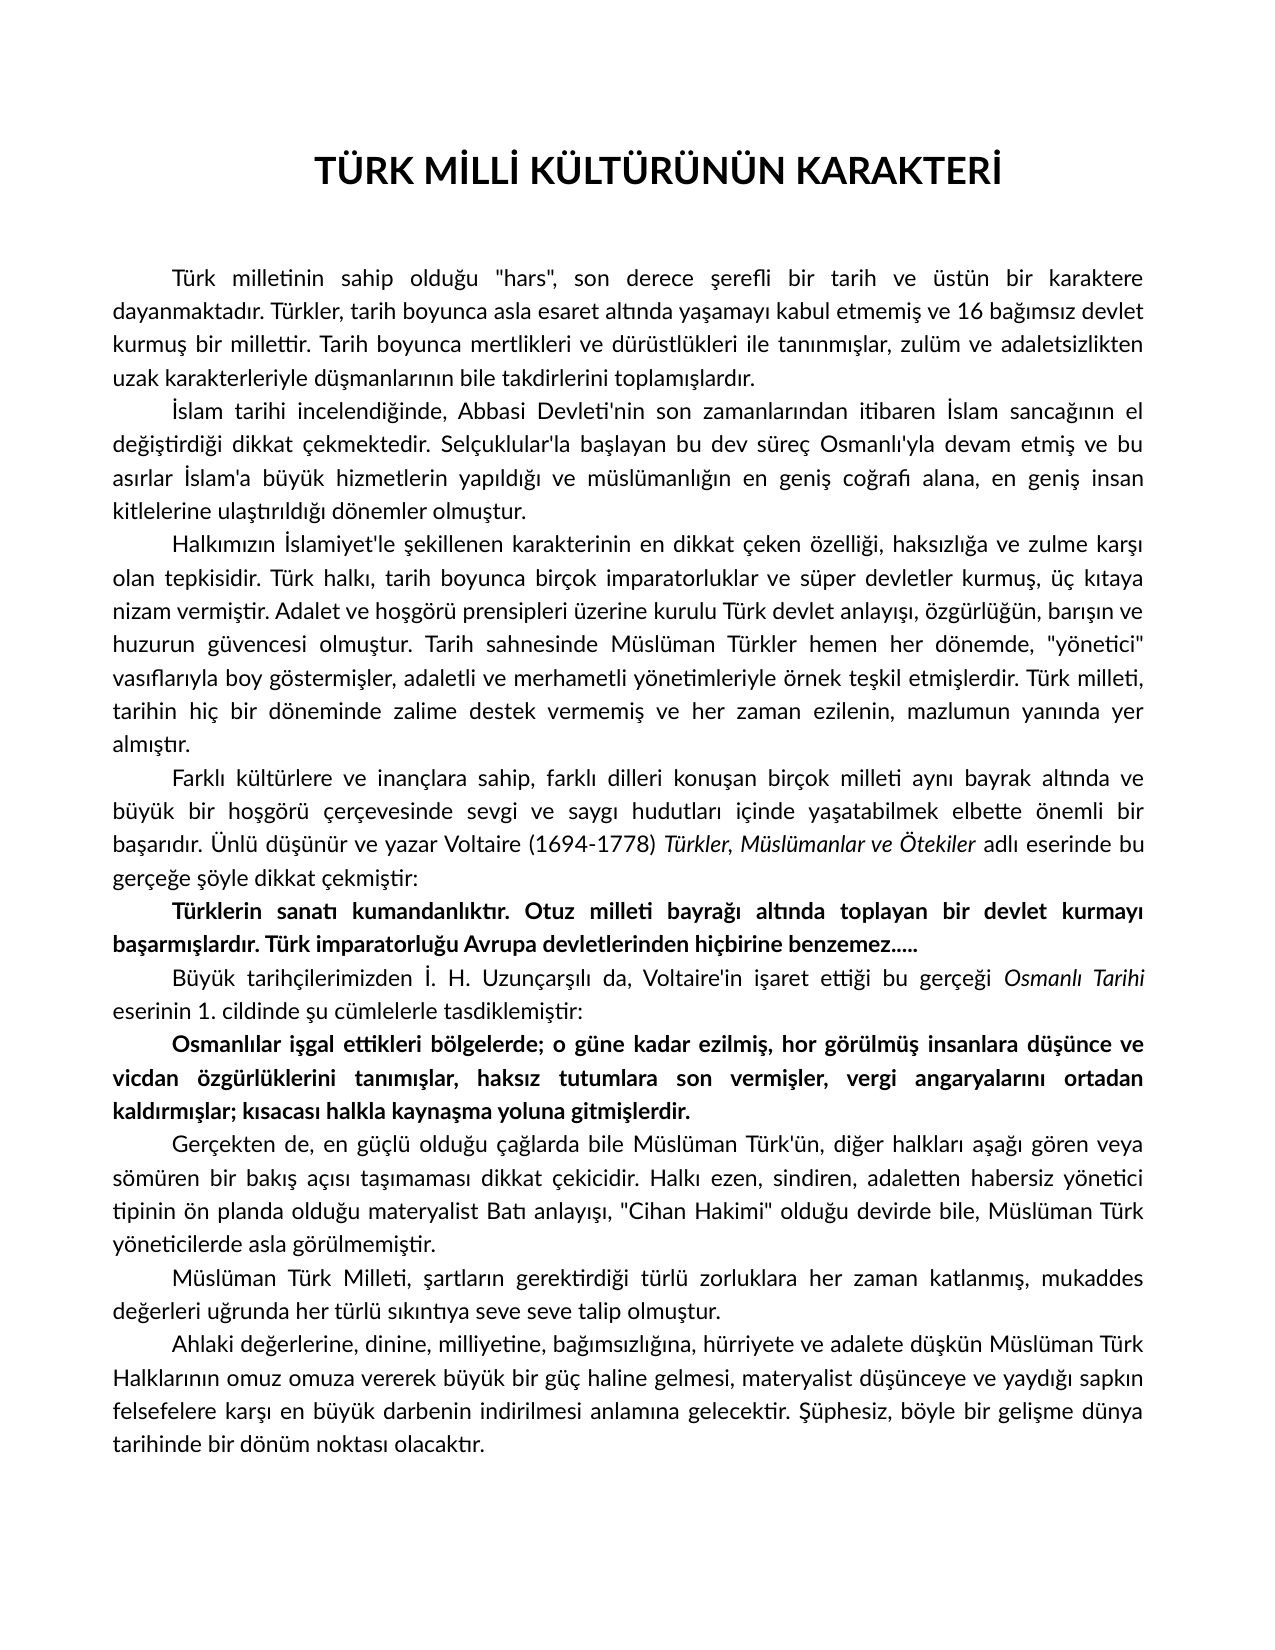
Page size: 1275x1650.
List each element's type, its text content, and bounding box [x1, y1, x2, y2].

text İslam tarihi incelendiğinde, Abbasi Devleti'nin son zamanlarından itibaren İslam sancağının el değiştirdiği dikkat çekmektedir. Selçuklular'la başlayan bu dev süreç Osmanlı'yla devam etmiş ve bu asırlar İslam'a büyük hizmetlerin yapıldığı ve müslümanlığın en geniş coğrafi alana, en geniş insan kitlelerine ulaştırıldığı dönemler olmuştur. [112, 393, 1145, 526]
text Gerçekten de, en güçlü olduğu çağlarda bile Müslüman Türk'ün, diğer halkları aşağı gören veya sömüren bir bakış açısı taşımaması dikkat çekicidir. Halkı ezen, sindiren, adaletten habersiz yönetici tipinin ön planda olduğu materyalist Batı anlayışı, "Cihan Hakimi" olduğu devirde bile, Müslüman Türk yöneticilerde asla görülmemiştir. [112, 1126, 1145, 1259]
text Türk milletinin sahip olduğu "hars", son derece şerefli bir tarih ve üstün bir karaktere dayanmaktadır. Türkler, tarih boyunca asla esaret altında yaşamayı kabul etmemiş ve 16 bağımsız devlet kurmuş bir millettir. Tarih boyunca mertlikleri ve dürüstlükleri ile tanınmışlar, zulüm ve adaletsizlikten uzak karakterleriyle düşmanlarının bile takdirlerini toplamışlardır. [112, 259, 1145, 393]
text Osmanlılar işgal ettikleri bölgelerde; o güne kadar ezilmiş, hor görülmüş insanlara düşünce ve vicdan özgürlüklerini tanımışlar, haksız tutumlara son vermişler, vergi angaryalarını ortadan kaldırmışlar; kısacası halkla kaynaşma yoluna gitmişlerdir. [112, 1026, 1145, 1126]
text Farklı kültürlere ve inançlara sahip, farklı dilleri konuşan birçok milleti aynı bayrak altında ve büyük bir hoşgörü çerçevesinde sevgi ve saygı hudutları içinde yaşatabilmek elbette önemli bir başarıdır. Ünlü düşünür ve yazar Voltaire (1694-1778) Türkler, Müslümanlar ve Ötekiler adlı eserinde bu gerçeğe şöyle dikkat çekmiştir: [112, 759, 1145, 893]
text Büyük tarihçilerimizden İ. H. Uzunçarşılı da, Voltaire'in işaret ettiği bu gerçeği Osmanlı Tarihi eserinin 1. cildinde şu cümlelerle tasdiklemiştir: [112, 959, 1145, 1026]
text Türk Mİllİ Kültürünün Karakterİ [112, 148, 1145, 193]
text Halkımızın İslamiyet'le şekillenen karakterinin en dikkat çeken özelliği, haksızlığa ve zulme karşı olan tepkisidir. Türk halkı, tarih boyunca birçok imparatorluklar ve süper devletler kurmuş, üç kıtaya nizam vermiştir. Adalet ve hoşgörü prensipleri üzerine kurulu Türk devlet anlayışı, özgürlüğün, barışın ve huzurun güvencesi olmuştur. Tarih sahnesinde Müslüman Türkler hemen her dönemde, "yönetici" vasıflarıyla boy göstermişler, adaletli ve merhametli yönetimleriyle örnek teşkil etmişlerdir. Türk milleti, tarihin hiç bir döneminde zalime destek vermemiş ve her zaman ezilenin, mazlumun yanında yer almıştır. [112, 526, 1145, 759]
text Müslüman Türk Milleti, şartların gerektirdiği türlü zorluklara her zaman katlanmış, mukaddes değerleri uğrunda her türlü sıkıntıya seve seve talip olmuştur. [112, 1259, 1145, 1326]
text Türklerin sanatı kumandanlıktır. Otuz milleti bayrağı altında toplayan bir devlet kurmayı başarmışlardır. Türk imparatorluğu Avrupa devletlerinden hiçbirine benzemez..... [112, 893, 1145, 959]
text Ahlaki değerlerine, dinine, milliyetine, bağımsızlığına, hürriyete ve adalete düşkün Müslüman Türk Halklarının omuz omuza vererek büyük bir güç haline gelmesi, materyalist düşünceye ve yaydığı sapkın felsefelere karşı en büyük darbenin indirilmesi anlamına gelecektir. Şüphesiz, böyle bir gelişme dünya tarihinde bir dönüm noktası olacaktır. [112, 1326, 1145, 1459]
